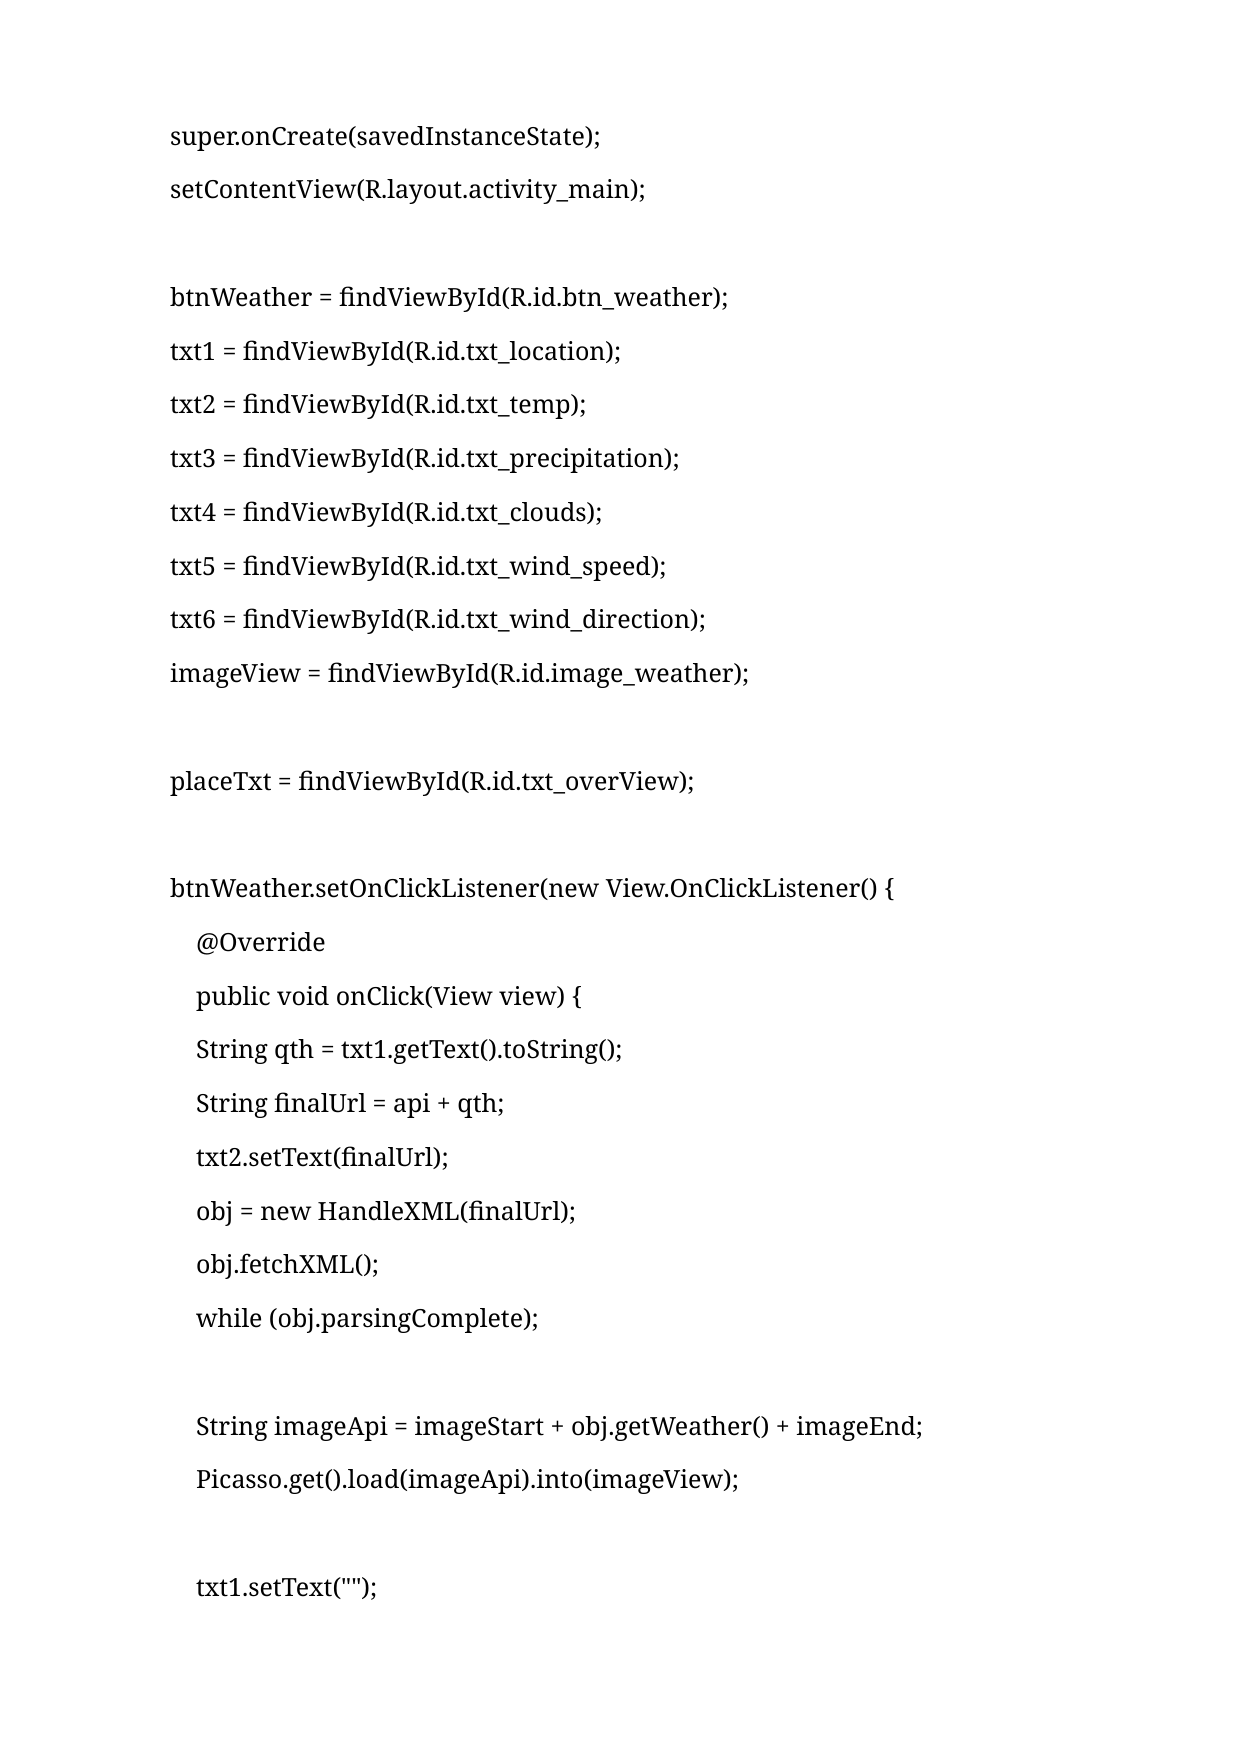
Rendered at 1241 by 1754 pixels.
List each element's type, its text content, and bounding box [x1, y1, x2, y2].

text @Override [118, 924, 1122, 958]
text txt5 = findViewById(R.id.txt_wind_speed); [118, 548, 1122, 582]
text txt2.setText(finalUrl); [118, 1139, 1122, 1173]
text setContentView(R.layout.activity_main); [118, 172, 1122, 206]
text public void onClick(View view) { [118, 978, 1122, 1012]
text placeTxt = findViewById(R.id.txt_overView); [118, 763, 1122, 797]
text String imageApi = imageStart + obj.getWeather() + imageEnd; [118, 1408, 1122, 1442]
text String qth = txt1.getText().toString(); [118, 1032, 1122, 1066]
text super.onCreate(savedInstanceState); [118, 118, 1122, 152]
text txt4 = findViewById(R.id.txt_clouds); [118, 494, 1122, 528]
text txt1 = findViewById(R.id.txt_location); [118, 333, 1122, 367]
text String finalUrl = api + qth; [118, 1086, 1122, 1120]
text obj.fetchXML(); [118, 1247, 1122, 1281]
text btnWeather = findViewById(R.id.btn_weather); [118, 279, 1122, 313]
text txt1.setText(""); [118, 1569, 1122, 1603]
text while (obj.parsingComplete); [118, 1301, 1122, 1335]
text btnWeather.setOnClickListener(new View.OnClickListener() { [118, 871, 1122, 905]
text txt6 = findViewById(R.id.txt_wind_direction); [118, 602, 1122, 636]
text Picasso.get().load(imageApi).into(imageView); [118, 1462, 1122, 1496]
text obj = new HandleXML(finalUrl); [118, 1193, 1122, 1227]
text txt2 = findViewById(R.id.txt_temp); [118, 387, 1122, 421]
text txt3 = findViewById(R.id.txt_precipitation); [118, 441, 1122, 475]
text imageView = findViewById(R.id.image_weather); [118, 656, 1122, 690]
